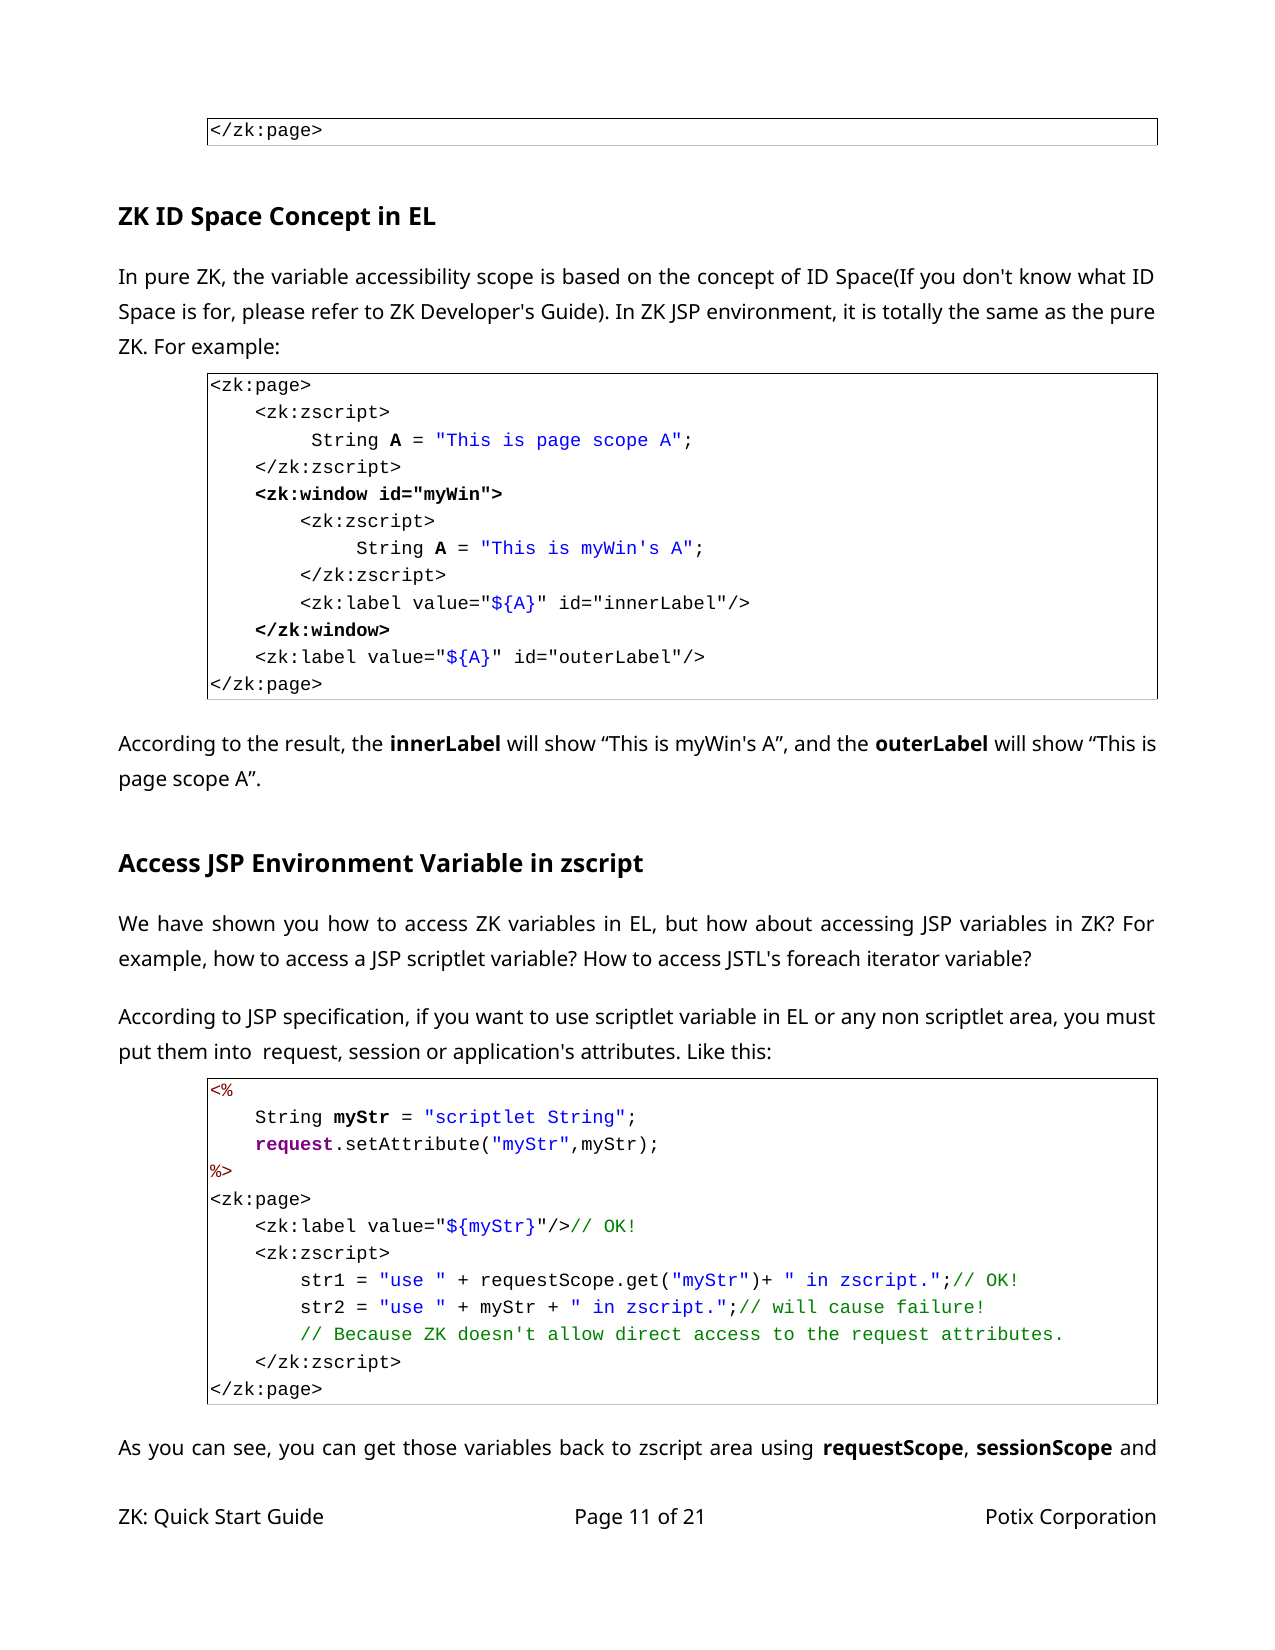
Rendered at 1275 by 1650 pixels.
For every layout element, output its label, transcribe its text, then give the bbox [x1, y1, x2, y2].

text // Because ZK doesn't allow direct access to the request attributes. [208, 1322, 1157, 1347]
text <zk:label value="${myStr}"/>// OK! [208, 1213, 1157, 1238]
text <zk:zscript> [208, 400, 1157, 424]
text </zk:zscript> [208, 563, 1157, 588]
text str2 = "use " + myStr + " in zscript.";// will cause failure! [208, 1295, 1157, 1319]
text In pure ZK, the variable accessibility scope is based on the concept of ID Space(If you don't know what ID Space is for, please refer to ZK Developer's Guide). In ZK JSP environment, it is totally the same as the pure ZK. For example: [118, 262, 1157, 361]
text <zk:page> [208, 374, 1157, 397]
text </zk:page> [208, 1377, 1157, 1404]
text According to JSP specification, if you want to use scriptlet variable in EL or any non scriptlet area, you must put them into request, session or application's attributes. Like this: [118, 1002, 1157, 1065]
text </zk:page> [208, 672, 1157, 699]
text str1 = "use " + requestScope.get("myStr")+ " in zscript.";// OK! [208, 1268, 1157, 1292]
subtitle Access JSP Environment Variable in zscript [118, 845, 1157, 879]
text According to the result, the innerLabel will show “This is myWin's A”, and the outerLabel will show “This is page scope A”. [118, 729, 1157, 792]
text String myStr = "scriptlet String"; [208, 1105, 1157, 1129]
text As you can see, you can get those variables back to zscript area using requestScope, sessionScope and [118, 1433, 1157, 1462]
text <zk:label value="${A}" id="outerLabel"/> [208, 645, 1157, 669]
text <zk:zscript> [208, 509, 1157, 533]
text </zk:zscript> [208, 454, 1157, 479]
text <zk:label value="${A}" id="innerLabel"/> [208, 591, 1157, 615]
text request.setAttribute("myStr",myStr); [208, 1132, 1157, 1156]
text We have shown you how to access ZK variables in EL, but how about accessing JSP variables in ZK? For example, how to access a JSP scriptlet variable? How to access JSTL's foreach iterator variable? [118, 909, 1157, 972]
subtitle ZK ID Space Concept in EL [118, 198, 1157, 232]
text String A = "This is myWin's A"; [208, 536, 1157, 560]
text <zk:zscript> [208, 1241, 1157, 1265]
text <zk:window id="myWin"> [208, 482, 1157, 506]
text %> [208, 1159, 1157, 1183]
text </zk:zscript> [208, 1349, 1157, 1374]
text <% [208, 1079, 1157, 1102]
text </zk:page> [208, 119, 1157, 145]
text <zk:page> [208, 1186, 1157, 1211]
text </zk:window> [208, 618, 1157, 642]
text String A = "This is page scope A"; [208, 427, 1157, 452]
